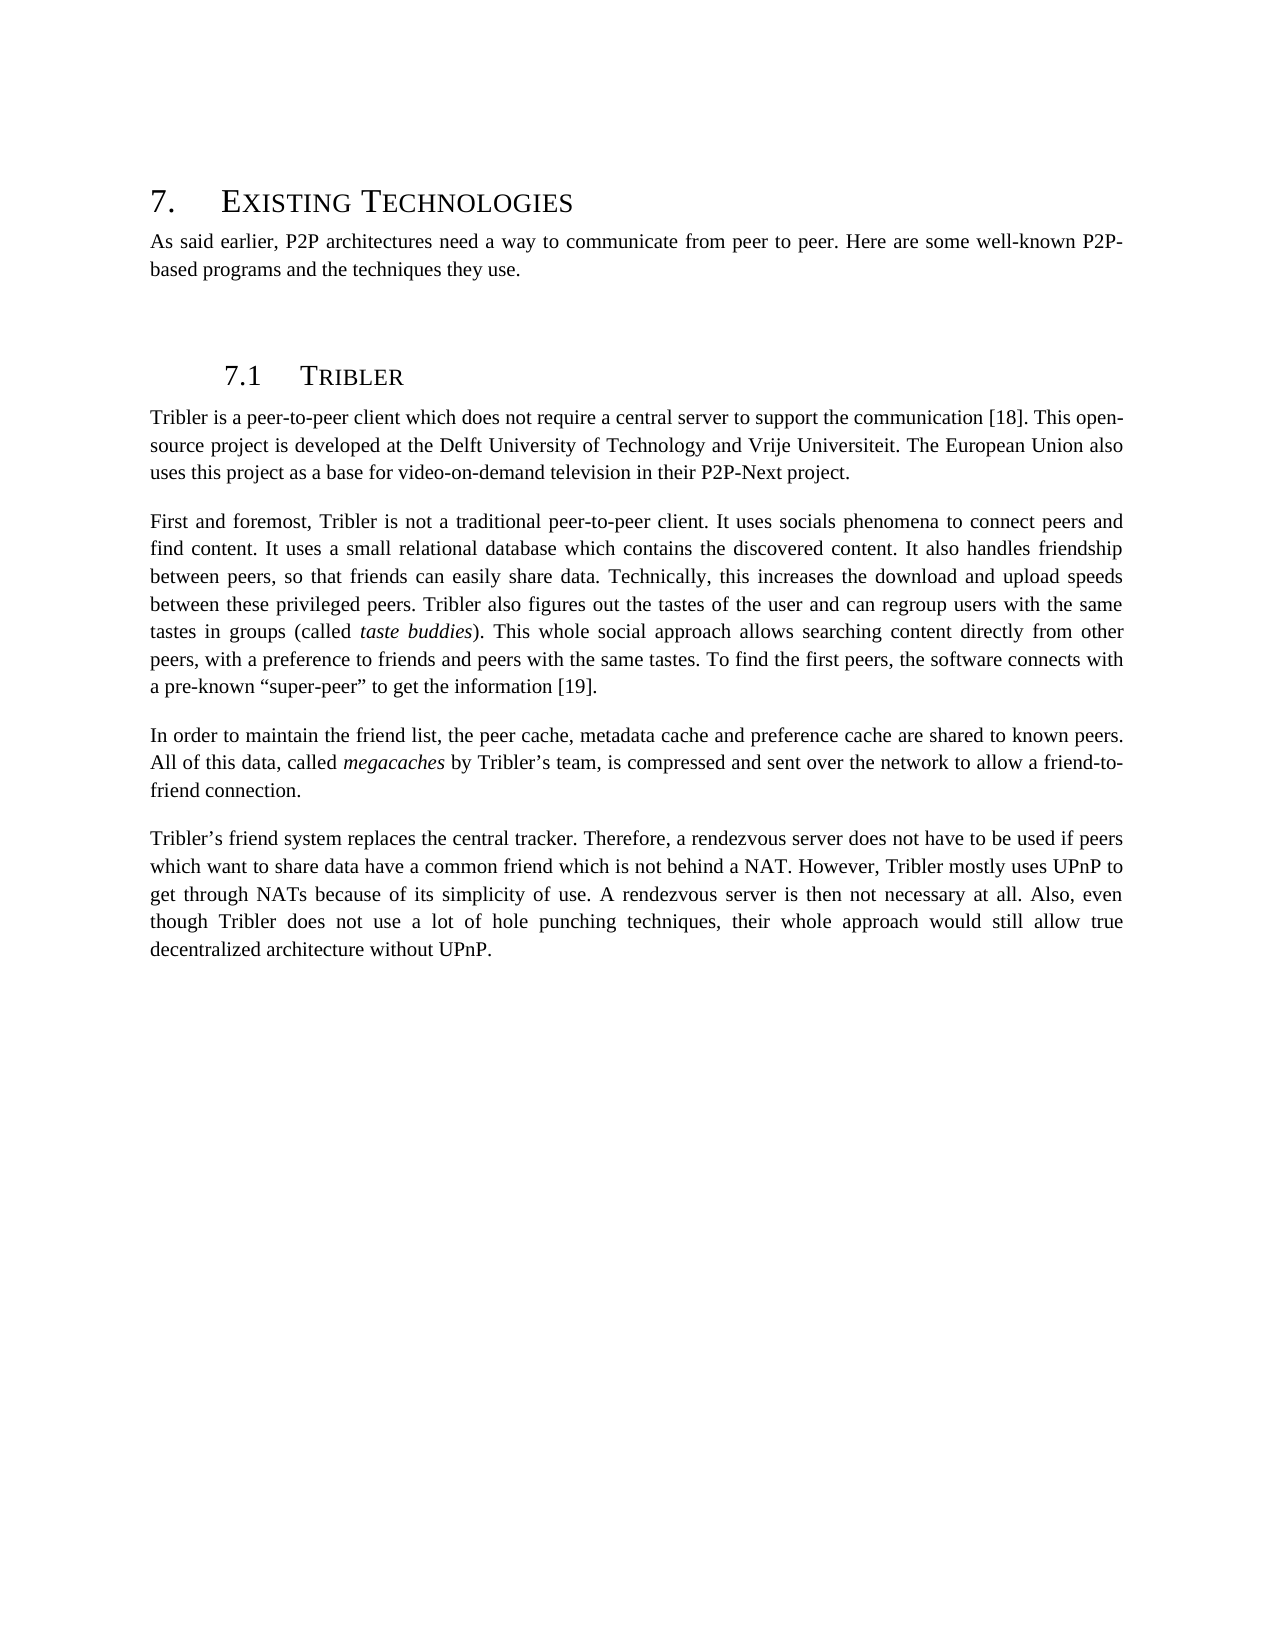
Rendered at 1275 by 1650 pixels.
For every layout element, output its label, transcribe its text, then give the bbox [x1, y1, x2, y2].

text Tribler’s friend system replaces the central tracker. Therefore, a rendezvous server does not have to be used if peers which want to share data have a common friend which is not behind a NAT. However, Tribler mostly uses UPnP to get through NATs because of its simplicity of use. A rendezvous server is then not necessary at all. Also, even though Tribler does not use a lot of hole punching techniques, their whole approach would still allow true decentralized architecture without UPnP. [150, 826, 1125, 961]
text Tribler is a peer-to-peer client which does not require a central server to support the communication [18]. This open-source project is developed at the Delft University of Technology and Vrije Universiteit. The European Union also uses this project as a base for video-on-demand television in their P2P-Next project. [150, 405, 1125, 484]
text In order to maintain the friend list, the peer cache, metadata cache and preference cache are shared to known peers. All of this data, called megacaches by Tribler’s team, is compressed and sent over the network to allow a friend-to-friend connection. [150, 723, 1125, 802]
subtitle Existing Technologies [150, 181, 1125, 219]
subtitle Tribler [224, 358, 1125, 392]
text First and foremost, Tribler is not a traditional peer-to-peer client. It uses socials phenomena to connect peers and find content. It uses a small relational database which contains the discovered content. It also handles friendship between peers, so that friends can easily share data. Technically, this increases the download and upload speeds between these privileged peers. Tribler also figures out the tastes of the user and can regroup users with the same tastes in groups (called taste buddies). This whole social approach allows searching content directly from other peers, with a preference to friends and peers with the same tastes. To find the first peers, the software connects with a pre-known “super-peer” to get the information [19]. [150, 509, 1125, 698]
text As said earlier, P2P architectures need a way to communicate from peer to peer. Here are some well-known P2P-based programs and the techniques they use. [150, 229, 1125, 281]
